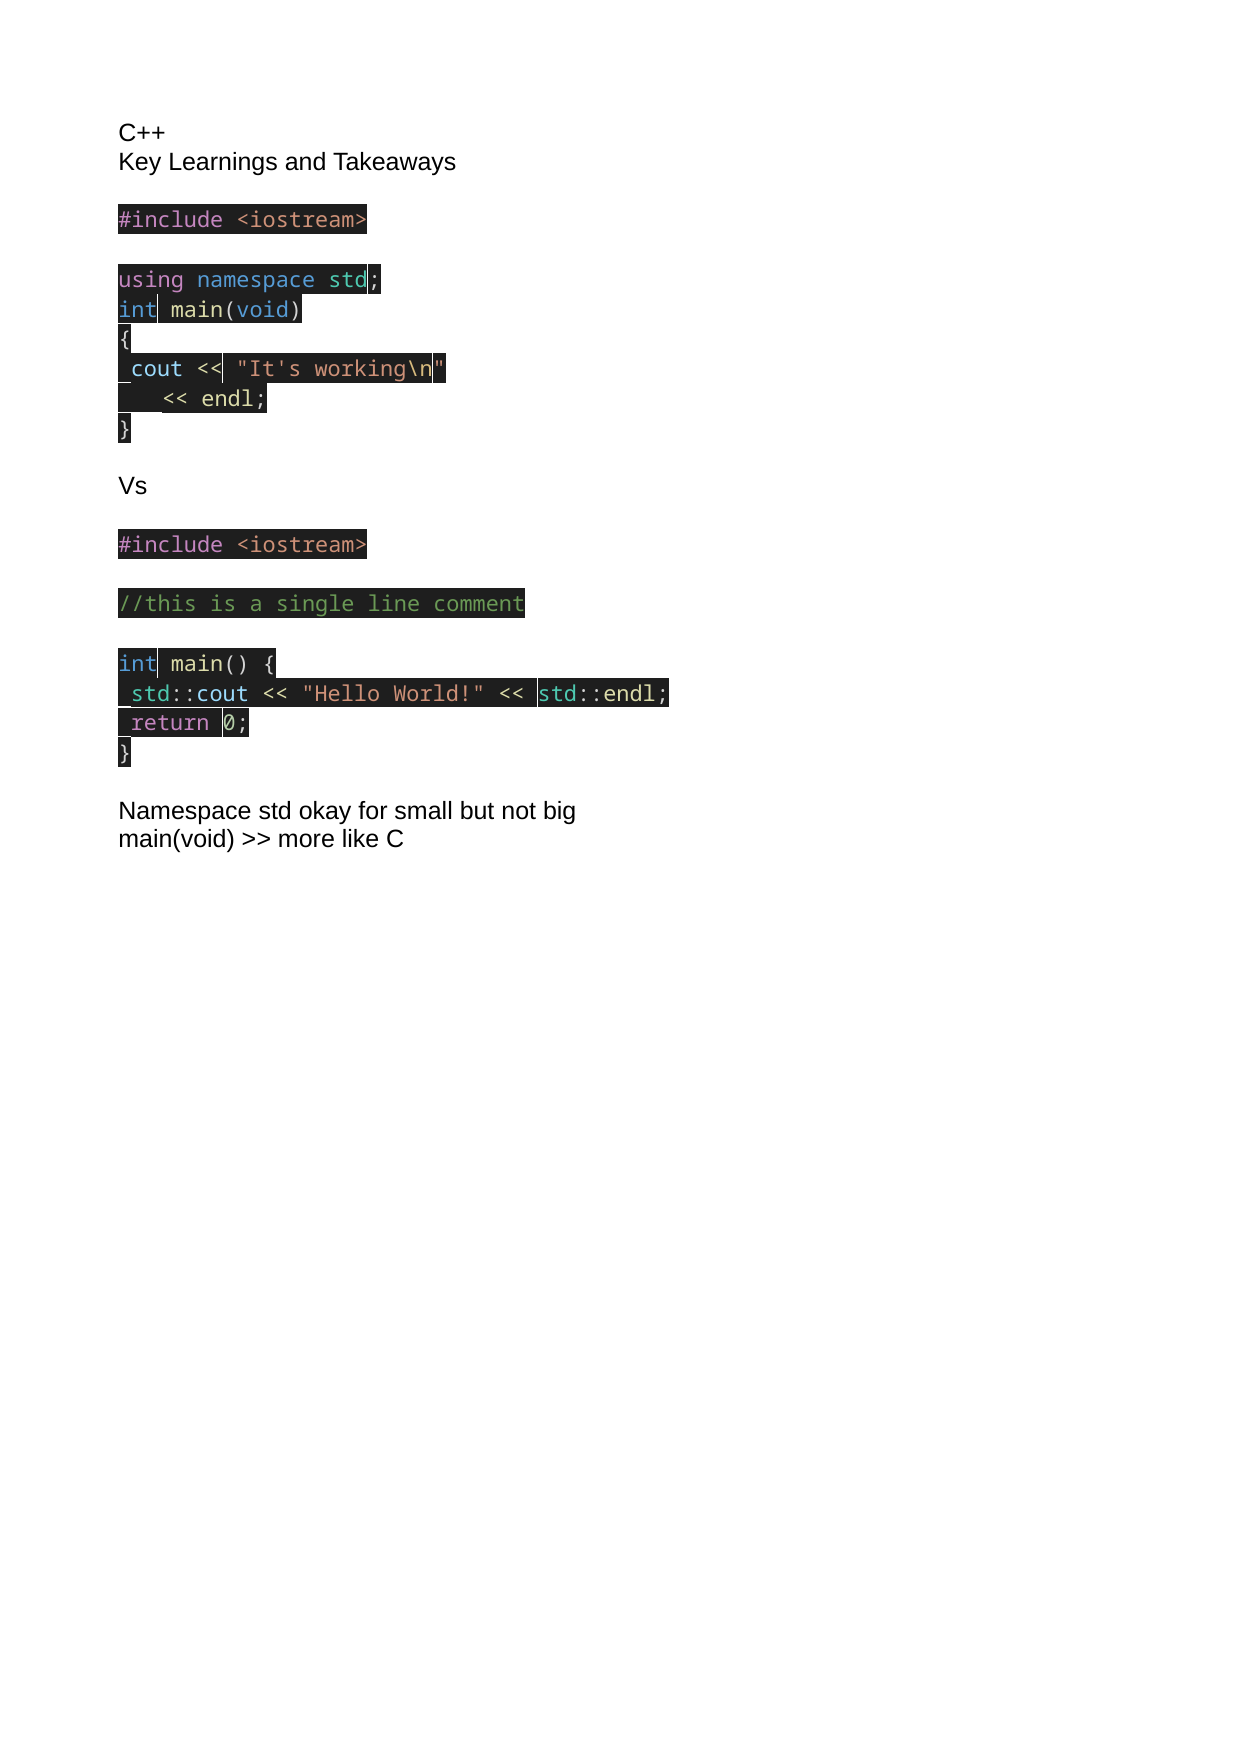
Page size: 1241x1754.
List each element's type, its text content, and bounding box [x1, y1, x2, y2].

text } [118, 737, 1122, 767]
text std::cout << "Hello World!" << std::endl; [118, 678, 1122, 707]
text main(void) >> more like C [118, 824, 1122, 853]
text int main(void) [118, 294, 1122, 323]
text << endl; [118, 383, 1122, 413]
text int main() { [118, 648, 1122, 678]
text Vs #include <iostream> [118, 443, 1122, 559]
text //this is a single line comment [118, 588, 1122, 618]
text using namespace std; [118, 264, 1122, 294]
text } [118, 413, 1122, 443]
text { [118, 323, 1122, 353]
text Namespace std okay for small but not big [118, 796, 1122, 824]
text C++ [118, 118, 1122, 147]
text cout << "It's working\n" [118, 353, 1122, 383]
text Key Learnings and Takeaways [118, 147, 1122, 176]
text return 0; [118, 707, 1122, 737]
text #include <iostream> [118, 204, 1122, 234]
